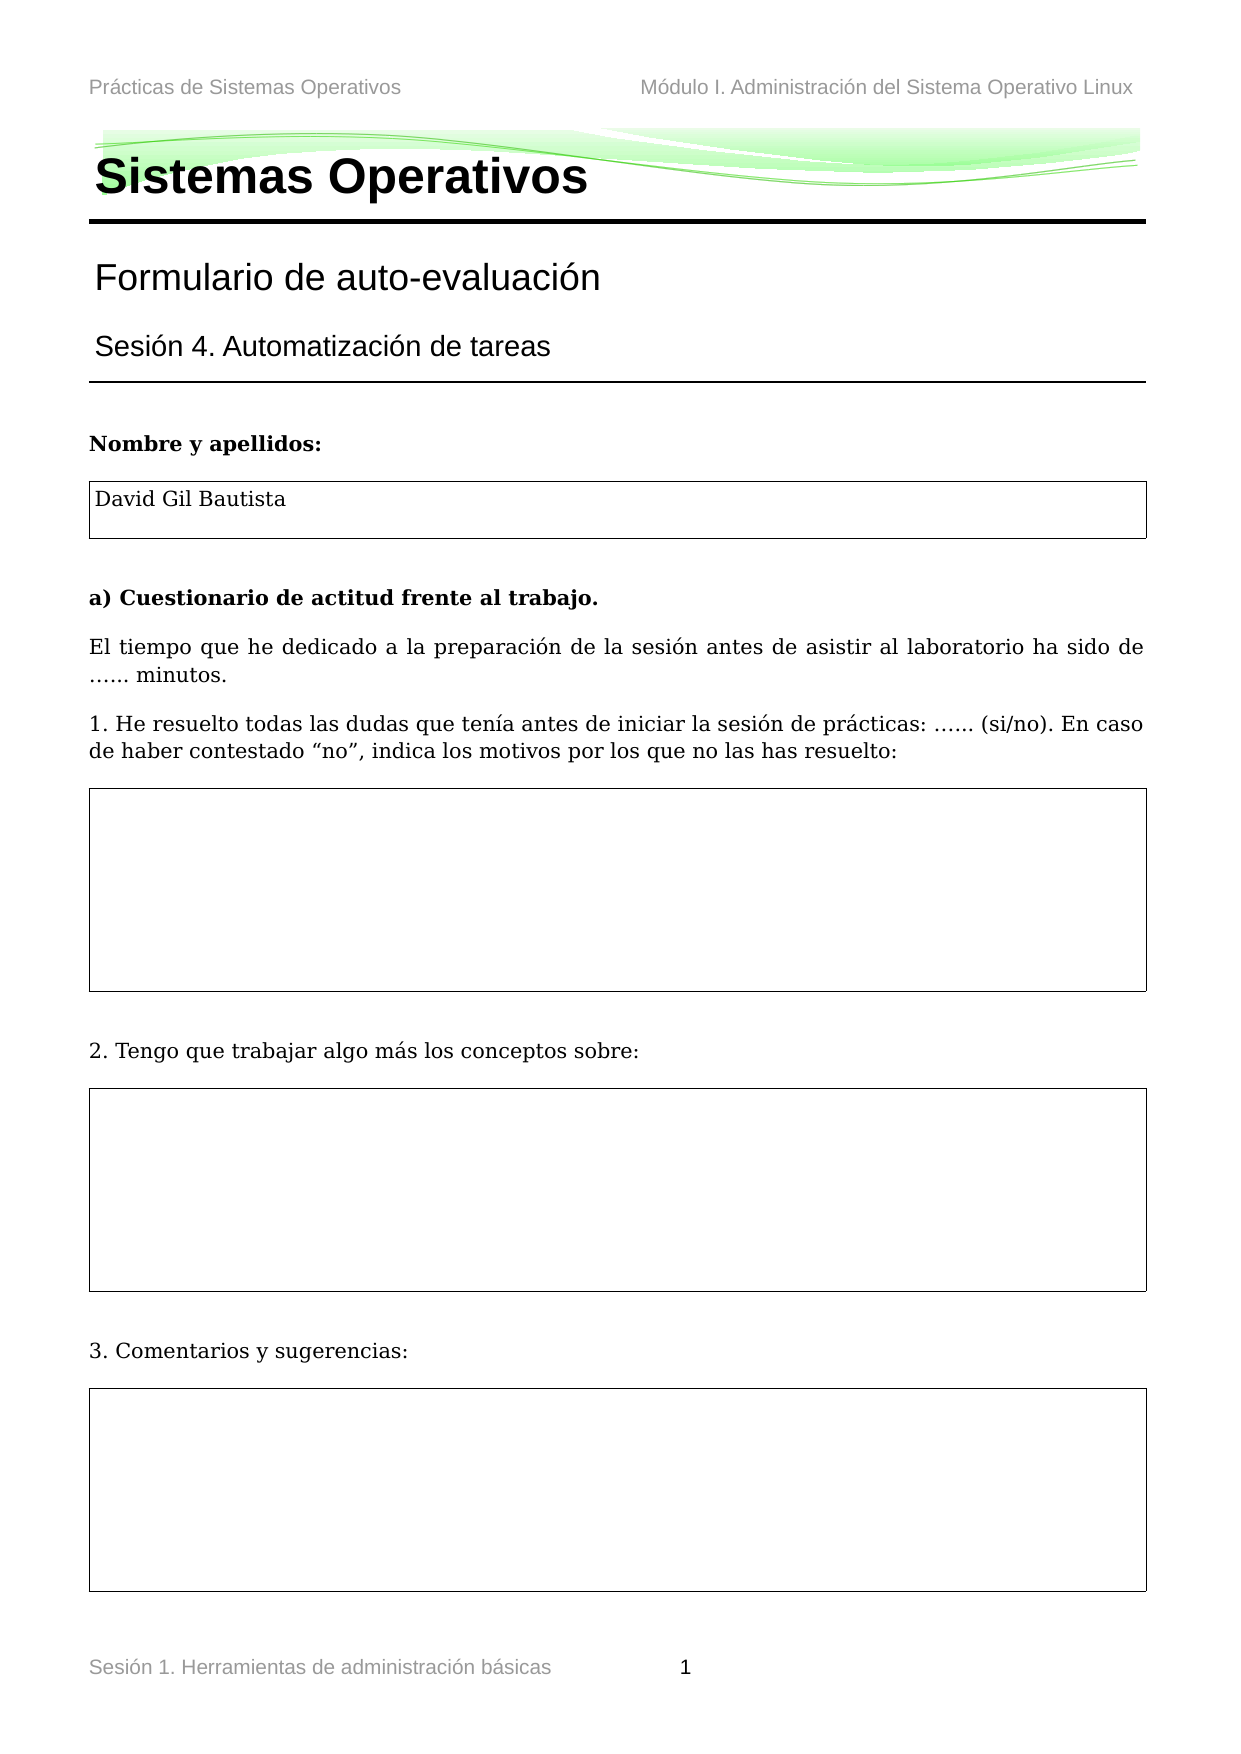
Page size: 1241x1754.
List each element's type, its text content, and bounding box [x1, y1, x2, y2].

table_header [90, 789, 1146, 991]
table_header [90, 1089, 1146, 1291]
text El tiempo que he dedicado a la preparación de la sesión antes de asistir al laboratorio ha sido de …... minutos. [89, 635, 1146, 687]
text a) Cuestionario de actitud frente al trabajo. [89, 586, 1146, 611]
table_header Formulario de auto-evaluación Sesión 4. Automatización de tareas [89, 224, 1146, 381]
text 1. He resuelto todas las dudas que tenía antes de iniciar la sesión de prácticas: …... (si/no). En caso de haber contestado “no”, indica los motivos por los que no las has resuelto: [89, 712, 1146, 764]
picture [376, 171, 387, 189]
table_header David Gil Bautista [90, 482, 1146, 537]
picture [94, 128, 1141, 195]
text 3. Comentarios y sugerencias: [89, 1339, 1146, 1364]
text 2. Tengo que trabajar algo más los conceptos sobre: [89, 1039, 1146, 1064]
table_header Sistemas Operativos [89, 123, 1146, 219]
text Nombre y apellidos: [89, 432, 1146, 456]
table_header [90, 1389, 1146, 1591]
